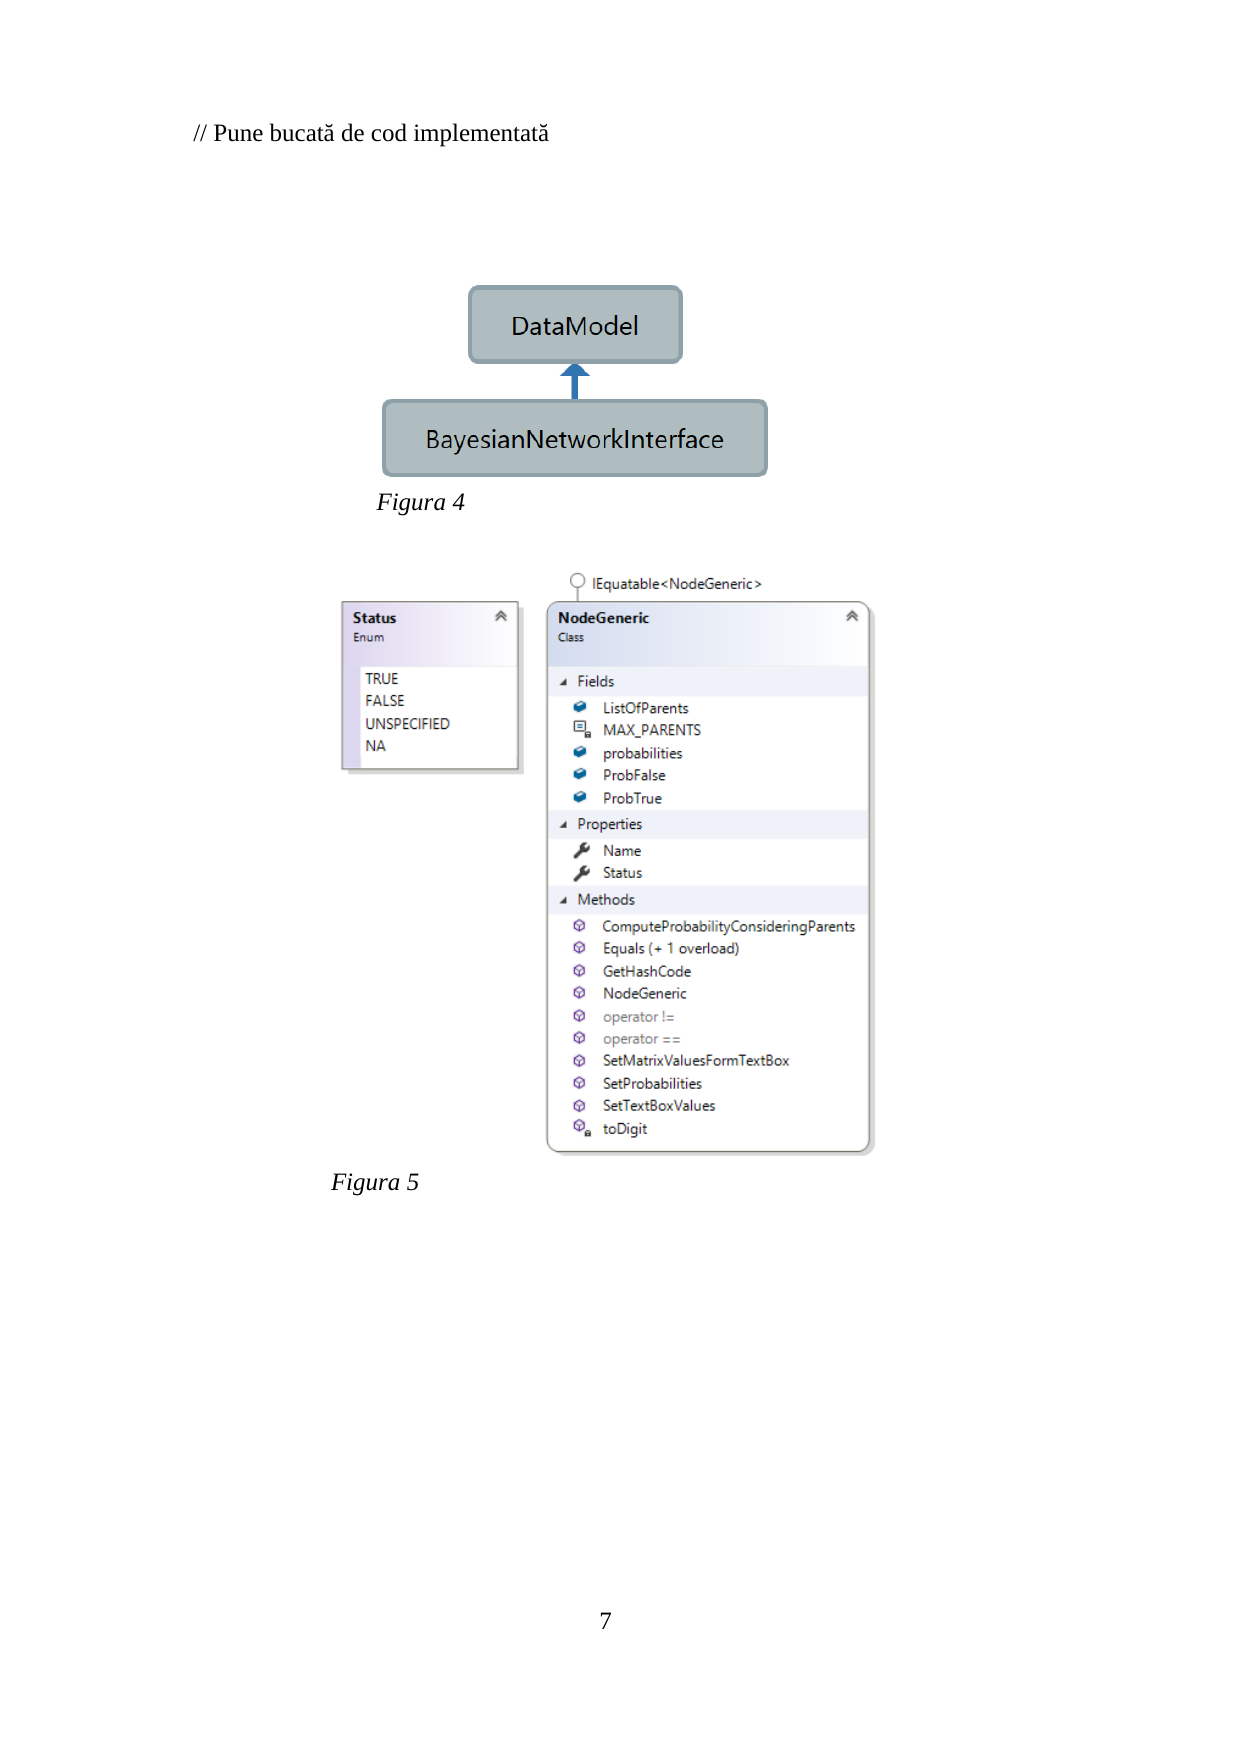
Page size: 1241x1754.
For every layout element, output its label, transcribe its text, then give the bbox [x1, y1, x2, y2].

text Figura 5 [331, 1162, 880, 1196]
text Figura 4 [376, 482, 772, 516]
text // Pune bucată de cod implementată [118, 118, 1093, 147]
picture [376, 277, 773, 482]
picture [330, 561, 880, 1162]
